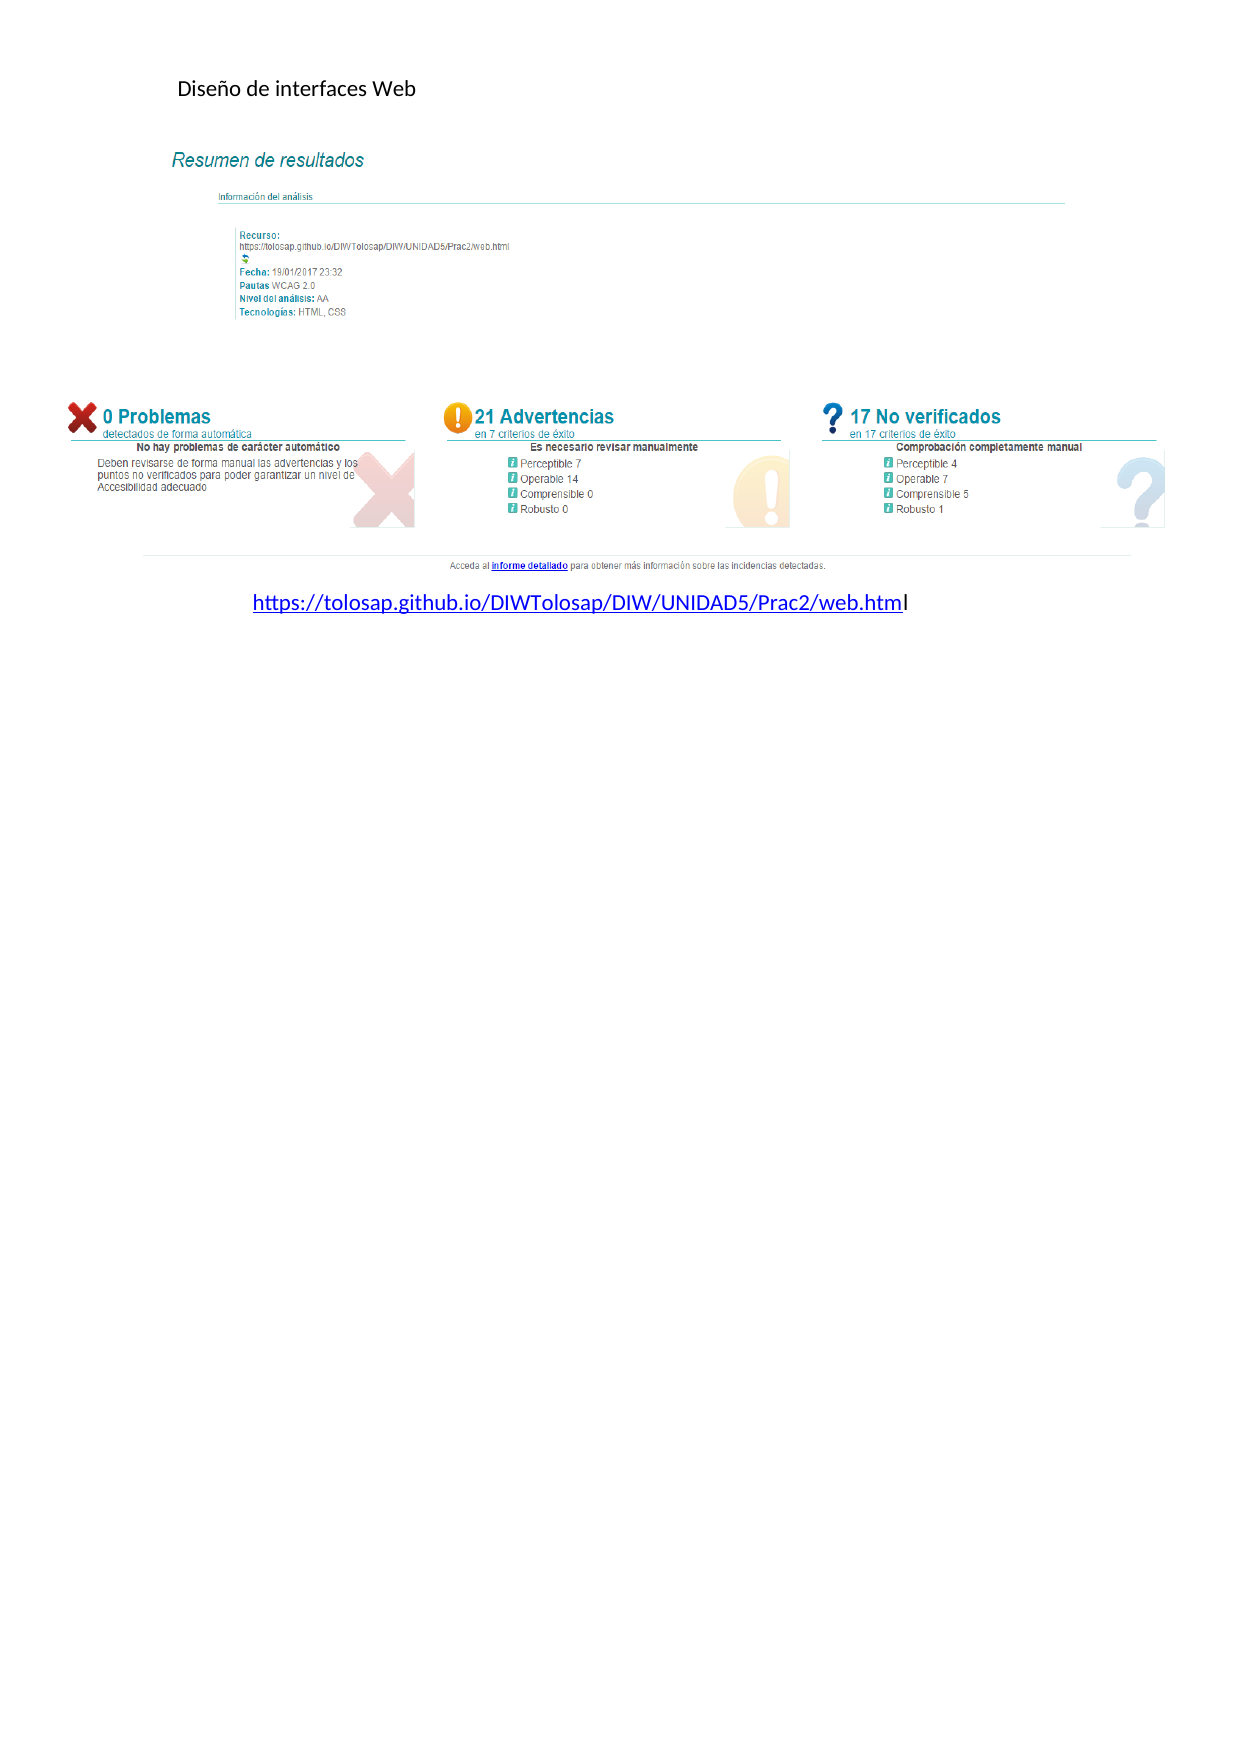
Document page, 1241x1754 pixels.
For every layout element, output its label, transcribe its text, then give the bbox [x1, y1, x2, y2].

picture [53, 147, 1187, 584]
list https://tolosap.github.io/DIWTolosap/DIW/UNIDAD5/Prac2/web.html [252, 584, 1063, 616]
